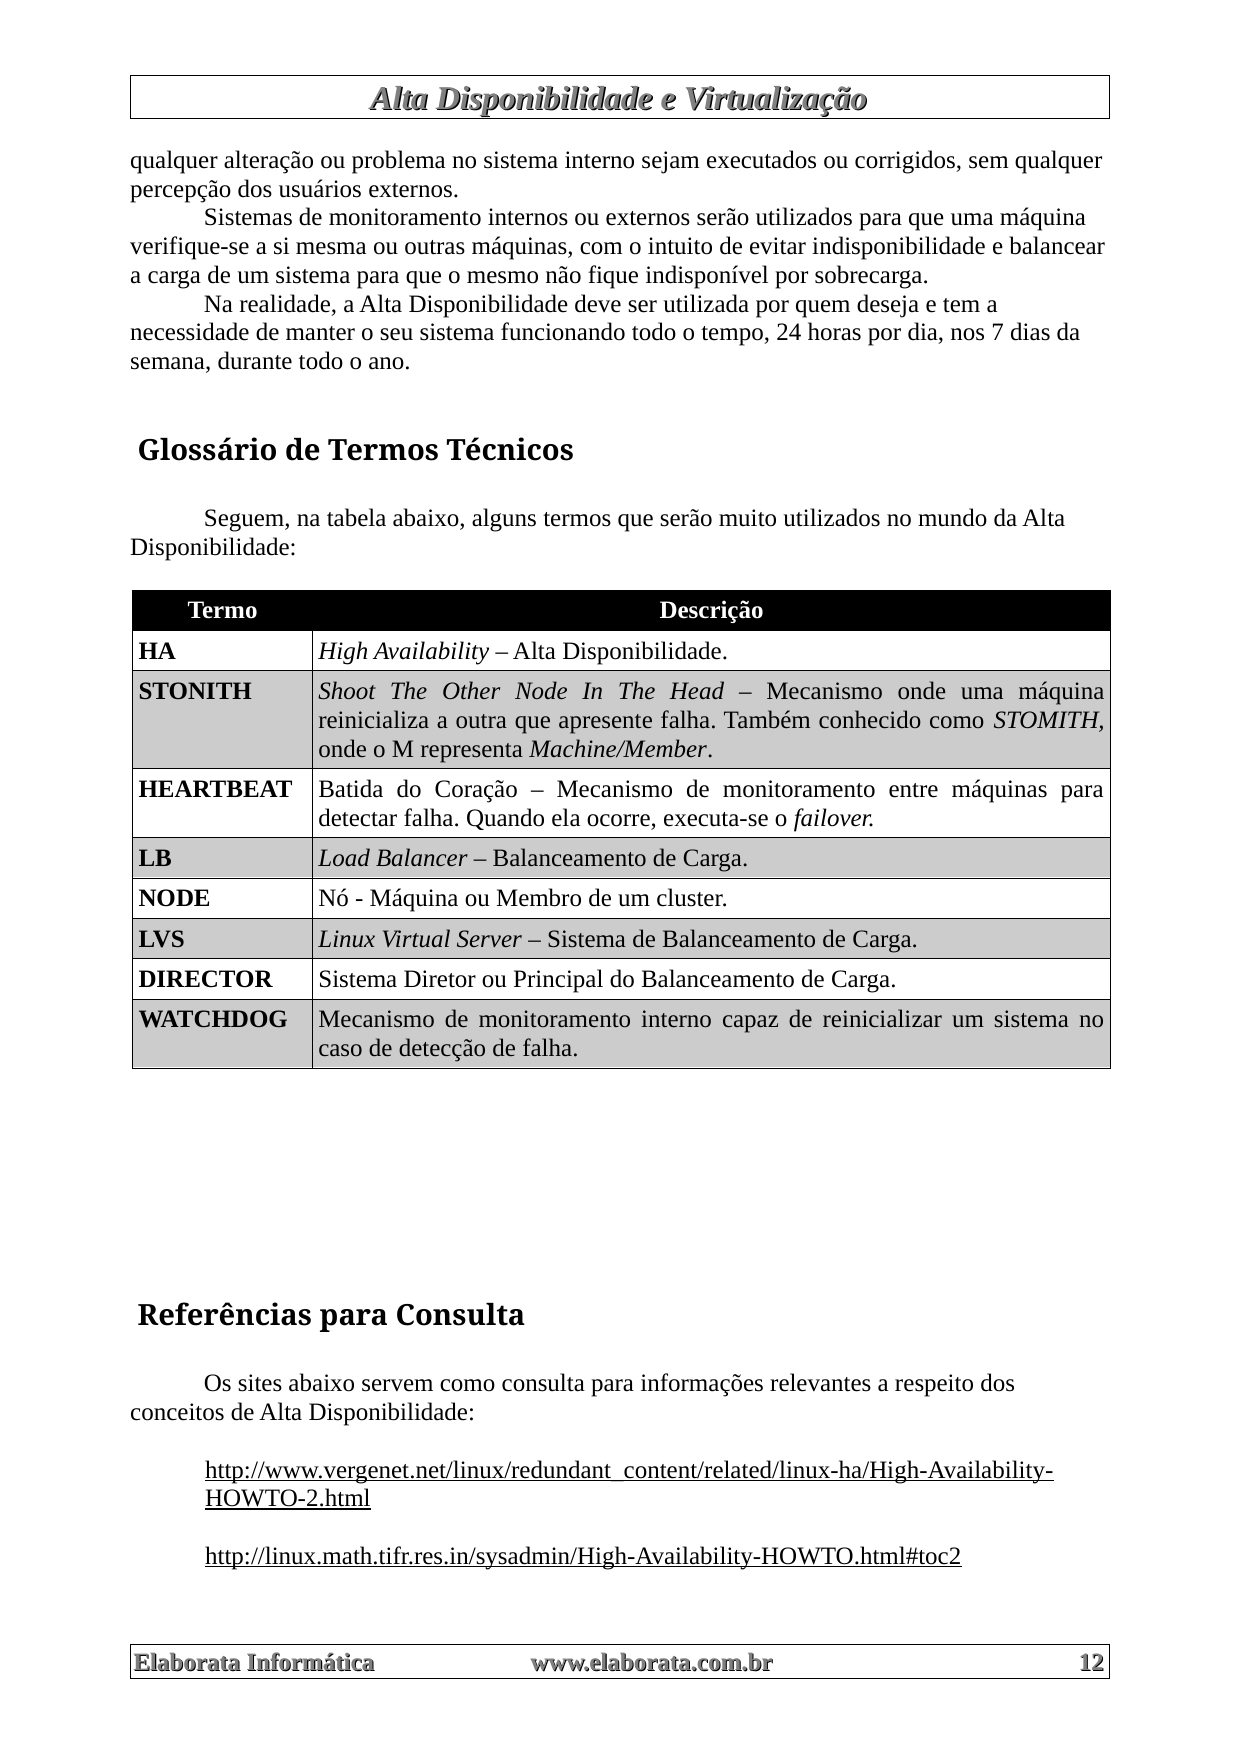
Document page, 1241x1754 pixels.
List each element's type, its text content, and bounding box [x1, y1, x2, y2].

table_cell Mecanismo de monitoramento interno capaz de reinicializar um sistema no caso de detecção de falha. [313, 1000, 1110, 1067]
table_cell WATCHDOG [133, 1000, 312, 1067]
table_cell Linux Virtual Server – Sistema de Balanceamento de Carga. [313, 919, 1110, 958]
table_cell High Availability – Alta Disponibilidade. [313, 631, 1110, 670]
table_cell NODE [133, 879, 312, 918]
list http://www.vergenet.net/linux/redundant_content/related/linux-ha/High-Availability-HOWTO-2.html [130, 1455, 1110, 1512]
table_cell Batida do Coração – Mecanismo de monitoramento entre máquinas para detectar falha. Quando ela ocorre, executa-se o failover. [313, 769, 1110, 837]
subtitle Glossário de Termos Técnicos [130, 429, 1110, 468]
table_cell Sistema Diretor ou Principal do Balanceamento de Carga. [313, 959, 1110, 998]
table_cell HA [133, 631, 312, 670]
table_cell HEARTBEAT [133, 769, 312, 837]
table_cell Shoot The Other Node In The Head – Mecanismo onde uma máquina reinicializa a outra que apresente falha. Também conhecido como STOMITH, onde o M representa Machine/Member. [313, 671, 1110, 768]
table_header Termo [133, 591, 312, 630]
text Os sites abaixo servem como consulta para informações relevantes a respeito dos conceitos de Alta Disponibilidade: [130, 1368, 1110, 1426]
table_cell DIRECTOR [133, 959, 312, 998]
table_header Descrição [313, 591, 1110, 630]
text qualquer alteração ou problema no sistema interno sejam executados ou corrigidos, sem qualquer percepção dos usuários externos. [130, 145, 1110, 202]
table_cell Nó - Máquina ou Membro de um cluster. [313, 879, 1110, 918]
text Sistemas de monitoramento internos ou externos serão utilizados para que uma máquina verifique-se a si mesma ou outras máquinas, com o intuito de evitar indisponibilidade e balancear a carga de um sistema para que o mesmo não fique indisponível por sobrecarga. [130, 202, 1110, 289]
text Na realidade, a Alta Disponibilidade deve ser utilizada por quem deseja e tem a necessidade de manter o seu sistema funcionando todo o tempo, 24 horas por dia, nos 7 dias da semana, durante todo o ano. [130, 289, 1110, 375]
text Seguem, na tabela abaixo, alguns termos que serão muito utilizados no mundo da Alta Disponibilidade: [130, 503, 1110, 561]
subtitle Referências para Consulta [130, 1294, 1110, 1333]
list http://linux.math.tifr.res.in/sysadmin/High-Availability-HOWTO.html#toc2 [130, 1541, 1110, 1570]
table_cell LVS [133, 919, 312, 958]
table_cell STONITH [133, 671, 312, 768]
table_cell Load Balancer – Balanceamento de Carga. [313, 838, 1110, 877]
table_cell LB [133, 838, 312, 877]
